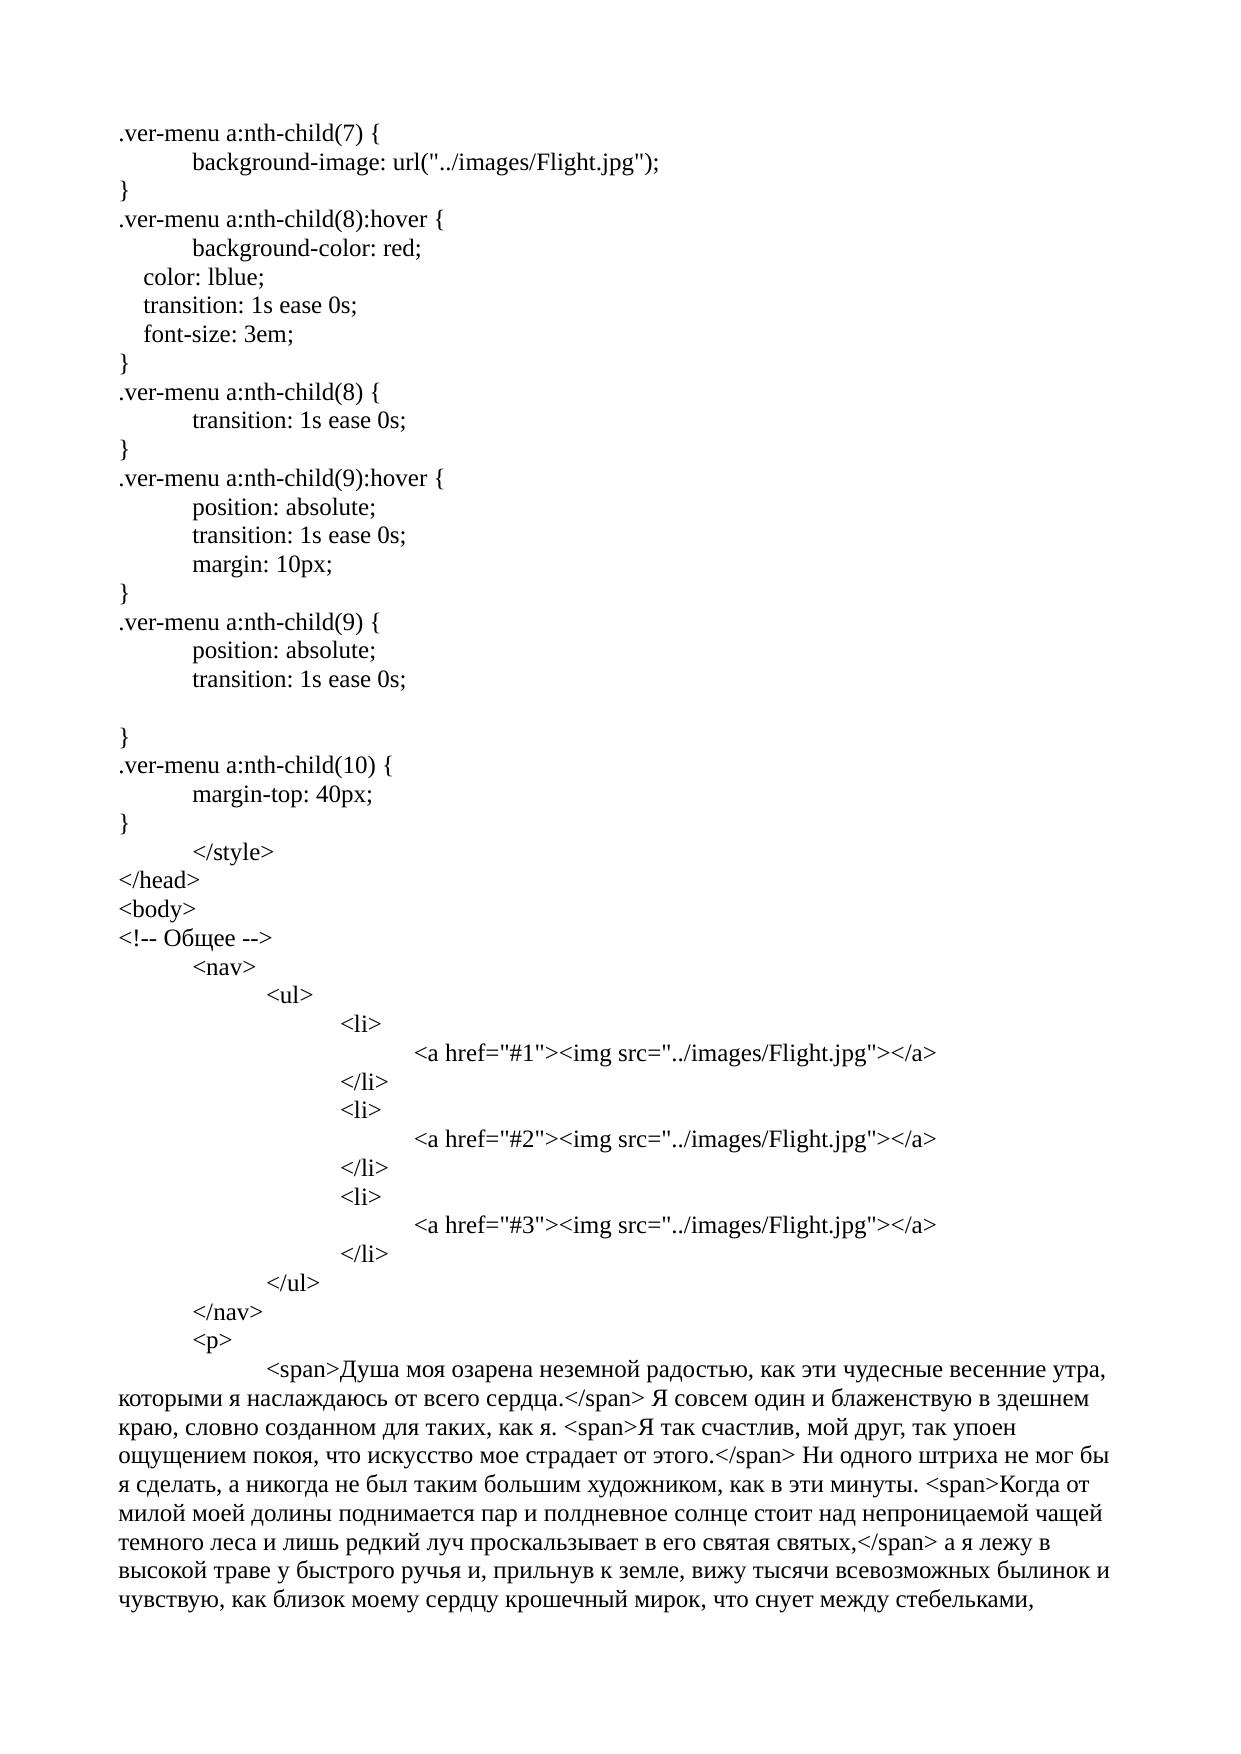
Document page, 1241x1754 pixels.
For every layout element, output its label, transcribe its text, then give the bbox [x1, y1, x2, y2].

text background-image: url("../images/Flight.jpg"); [118, 147, 1122, 176]
text transition: 1s ease 0s; [118, 291, 1122, 319]
text </nav> [118, 1297, 1122, 1326]
text <a href="#1"><img src="../images/Flight.jpg"></a> [118, 1038, 1122, 1067]
text transition: 1s ease 0s; [118, 664, 1122, 693]
text margin-top: 40px; [118, 779, 1122, 808]
text background-color: red; [118, 233, 1122, 262]
text } [118, 434, 1122, 463]
text .ver-menu a:nth-child(10) { [118, 751, 1122, 779]
text transition: 1s ease 0s; [118, 521, 1122, 549]
text <a href="#2"><img src="../images/Flight.jpg"></a> [118, 1124, 1122, 1153]
text font-size: 3em; [118, 319, 1122, 348]
text </li> [118, 1067, 1122, 1096]
text <li> [118, 1009, 1122, 1038]
text .ver-menu a:nth-child(7) { [118, 118, 1122, 147]
text <!-- Общее --> [118, 923, 1122, 952]
text } [118, 348, 1122, 377]
text </head> [118, 866, 1122, 894]
text transition: 1s ease 0s; [118, 406, 1122, 434]
text <a href="#3"><img src="../images/Flight.jpg"></a> [118, 1211, 1122, 1239]
text } [118, 722, 1122, 751]
text .ver-menu a:nth-child(9) { [118, 607, 1122, 636]
text <li> [118, 1182, 1122, 1211]
text margin: 10px; [118, 549, 1122, 578]
text </ul> [118, 1268, 1122, 1297]
text <ul> [118, 981, 1122, 1009]
text .ver-menu a:nth-child(9):hover { [118, 463, 1122, 492]
text <body> [118, 894, 1122, 923]
text } [118, 176, 1122, 204]
text <li> [118, 1096, 1122, 1124]
text <nav> [118, 952, 1122, 981]
text .ver-menu a:nth-child(8):hover { [118, 204, 1122, 233]
text <span>Душа моя озарена неземной радостью, как эти чудесные весенние утра, которыми я наслаждаюсь от всего сердца.</span> Я совсем один и блаженствую в здешнем краю, словно созданном для таких, как я. <span>Я так счастлив, мой друг, так упоен ощущением покоя, что искусство мое страдает от этого.</span> Ни одного штриха не мог бы я сделать, а никогда не был таким большим художником, как в эти минуты. <span>Когда от милой моей долины поднимается пар и полдневное солнце стоит над непроницаемой чащей темного леса и лишь редкий луч проскальзывает в его святая святых,</span> а я лежу в высокой траве у быстрого ручья и, прильнув к земле, вижу тысячи всевозможных былинок и чувствую, как близок моему сердцу крошечный мирок, что снует между стебельками, [118, 1354, 1122, 1613]
text position: absolute; [118, 636, 1122, 664]
text .ver-menu a:nth-child(8) { [118, 377, 1122, 406]
text </li> [118, 1153, 1122, 1182]
text </style> [118, 837, 1122, 866]
text position: absolute; [118, 492, 1122, 521]
text color: lblue; [118, 262, 1122, 291]
text </li> [118, 1239, 1122, 1268]
text <p> [118, 1326, 1122, 1354]
text } [118, 808, 1122, 837]
text } [118, 578, 1122, 607]
